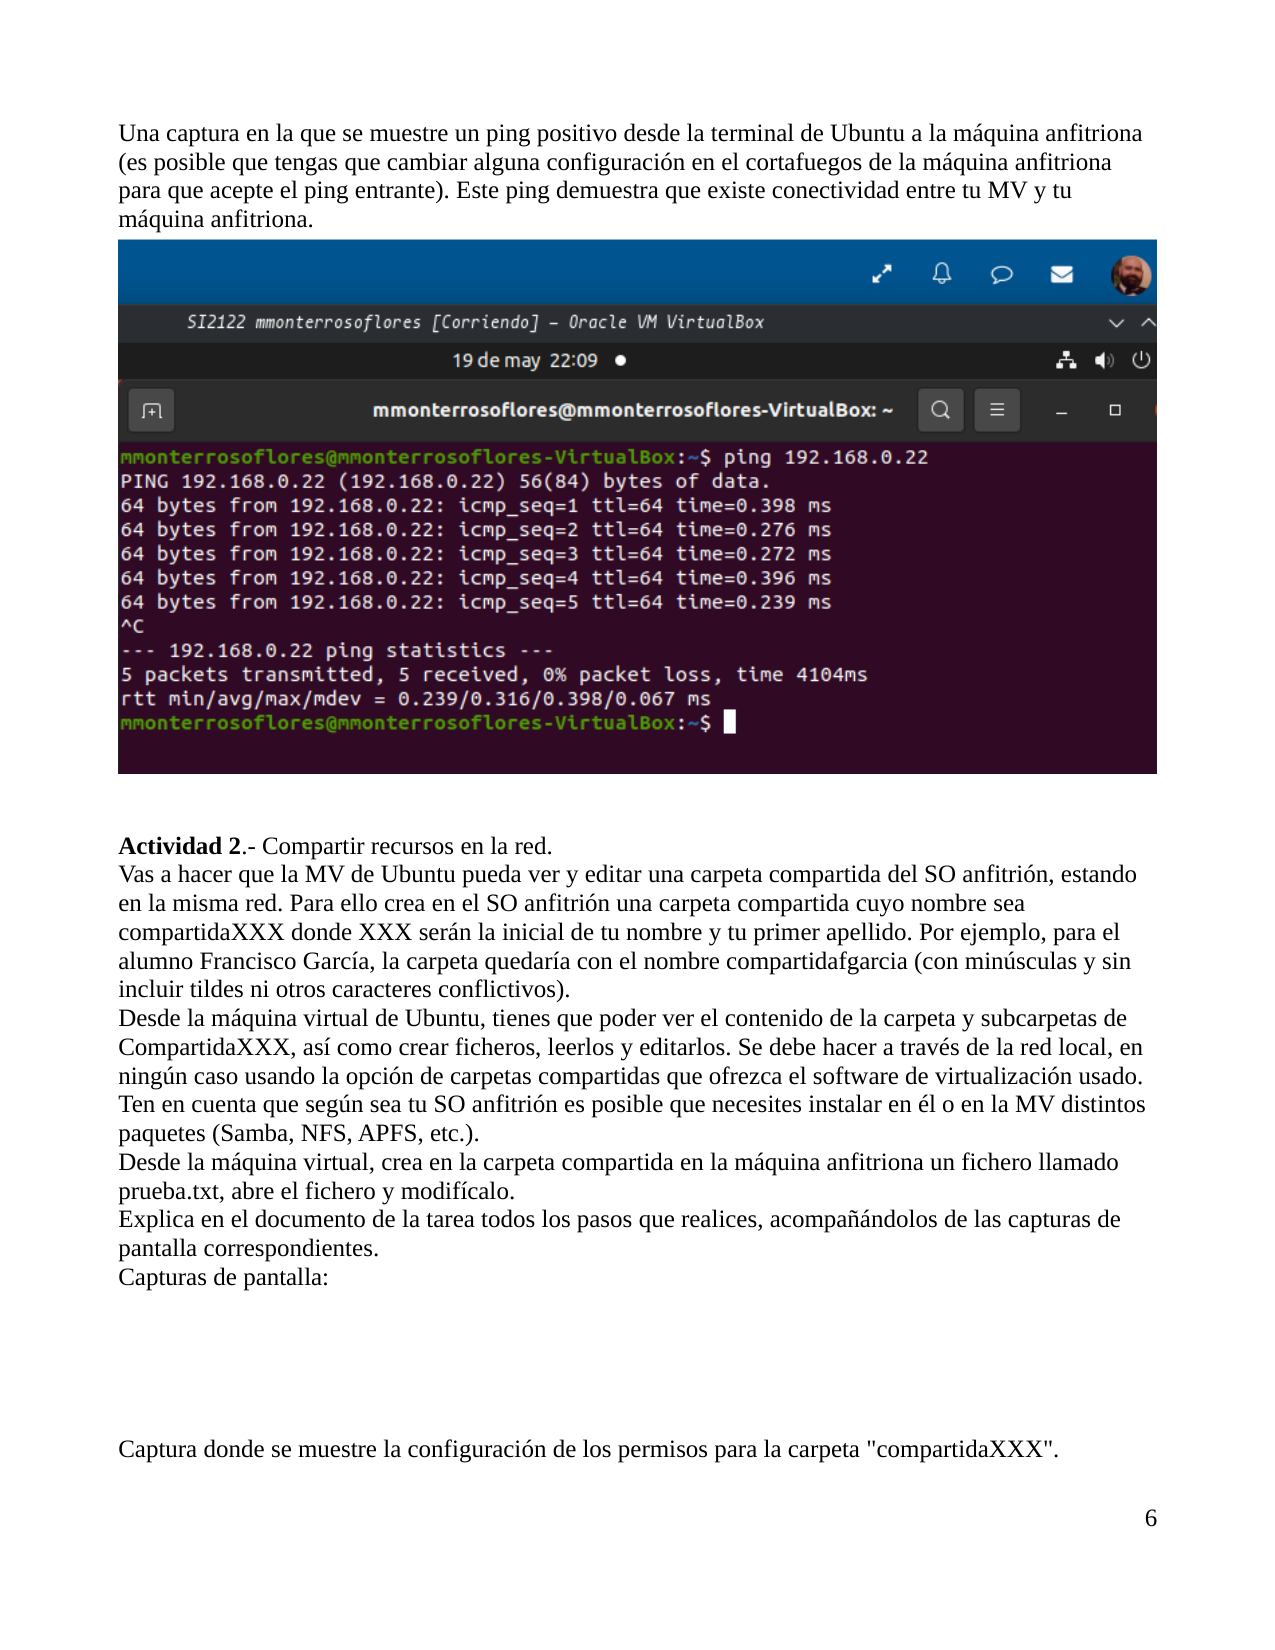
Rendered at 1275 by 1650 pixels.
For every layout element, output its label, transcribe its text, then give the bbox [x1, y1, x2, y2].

picture [118, 233, 1157, 774]
text Actividad 2.- Compartir recursos en la red. [118, 831, 1157, 859]
text Ten en cuenta que según sea tu SO anfitrión es posible que necesites instalar en él o en la MV distintos paquetes (Samba, NFS, APFS, etc.). [118, 1089, 1157, 1147]
table_header [118, 774, 1157, 802]
text Desde la máquina virtual de Ubuntu, tienes que poder ver el contenido de la carpeta y subcarpetas de CompartidaXXX, así como crear ficheros, leerlos y editarlos. Se debe hacer a través de la red local, en ningún caso usando la opción de carpetas compartidas que ofrezca el software de virtualización usado. [118, 1003, 1157, 1089]
text Explica en el documento de la tarea todos los pasos que realices, acompañándolos de las capturas de pantalla correspondientes. [118, 1204, 1157, 1262]
text Vas a hacer que la MV de Ubuntu pueda ver y editar una carpeta compartida del SO anfitrión, estando en la misma red. Para ello crea en el SO anfitrión una carpeta compartida cuyo nombre sea compartidaXXX donde XXX serán la inicial de tu nombre y tu primer apellido. Por ejemplo, para el alumno Francisco García, la carpeta quedaría con el nombre compartidafgarcia (con minúsculas y sin incluir tildes ni otros caracteres conflictivos). [118, 859, 1157, 1003]
text Captura donde se muestre la configuración de los permisos para la carpeta "compartidaXXX". [118, 1434, 1157, 1463]
text Una captura en la que se muestre un ping positivo desde la terminal de Ubuntu a la máquina anfitriona (es posible que tengas que cambiar alguna configuración en el cortafuegos de la máquina anfitriona para que acepte el ping entrante). Este ping demuestra que existe conectividad entre tu MV y tu máquina anfitriona. [118, 118, 1157, 233]
text Capturas de pantalla: [118, 1262, 1157, 1291]
text Desde la máquina virtual, crea en la carpeta compartida en la máquina anfitriona un fichero llamado prueba.txt, abre el fichero y modifícalo. [118, 1147, 1157, 1204]
